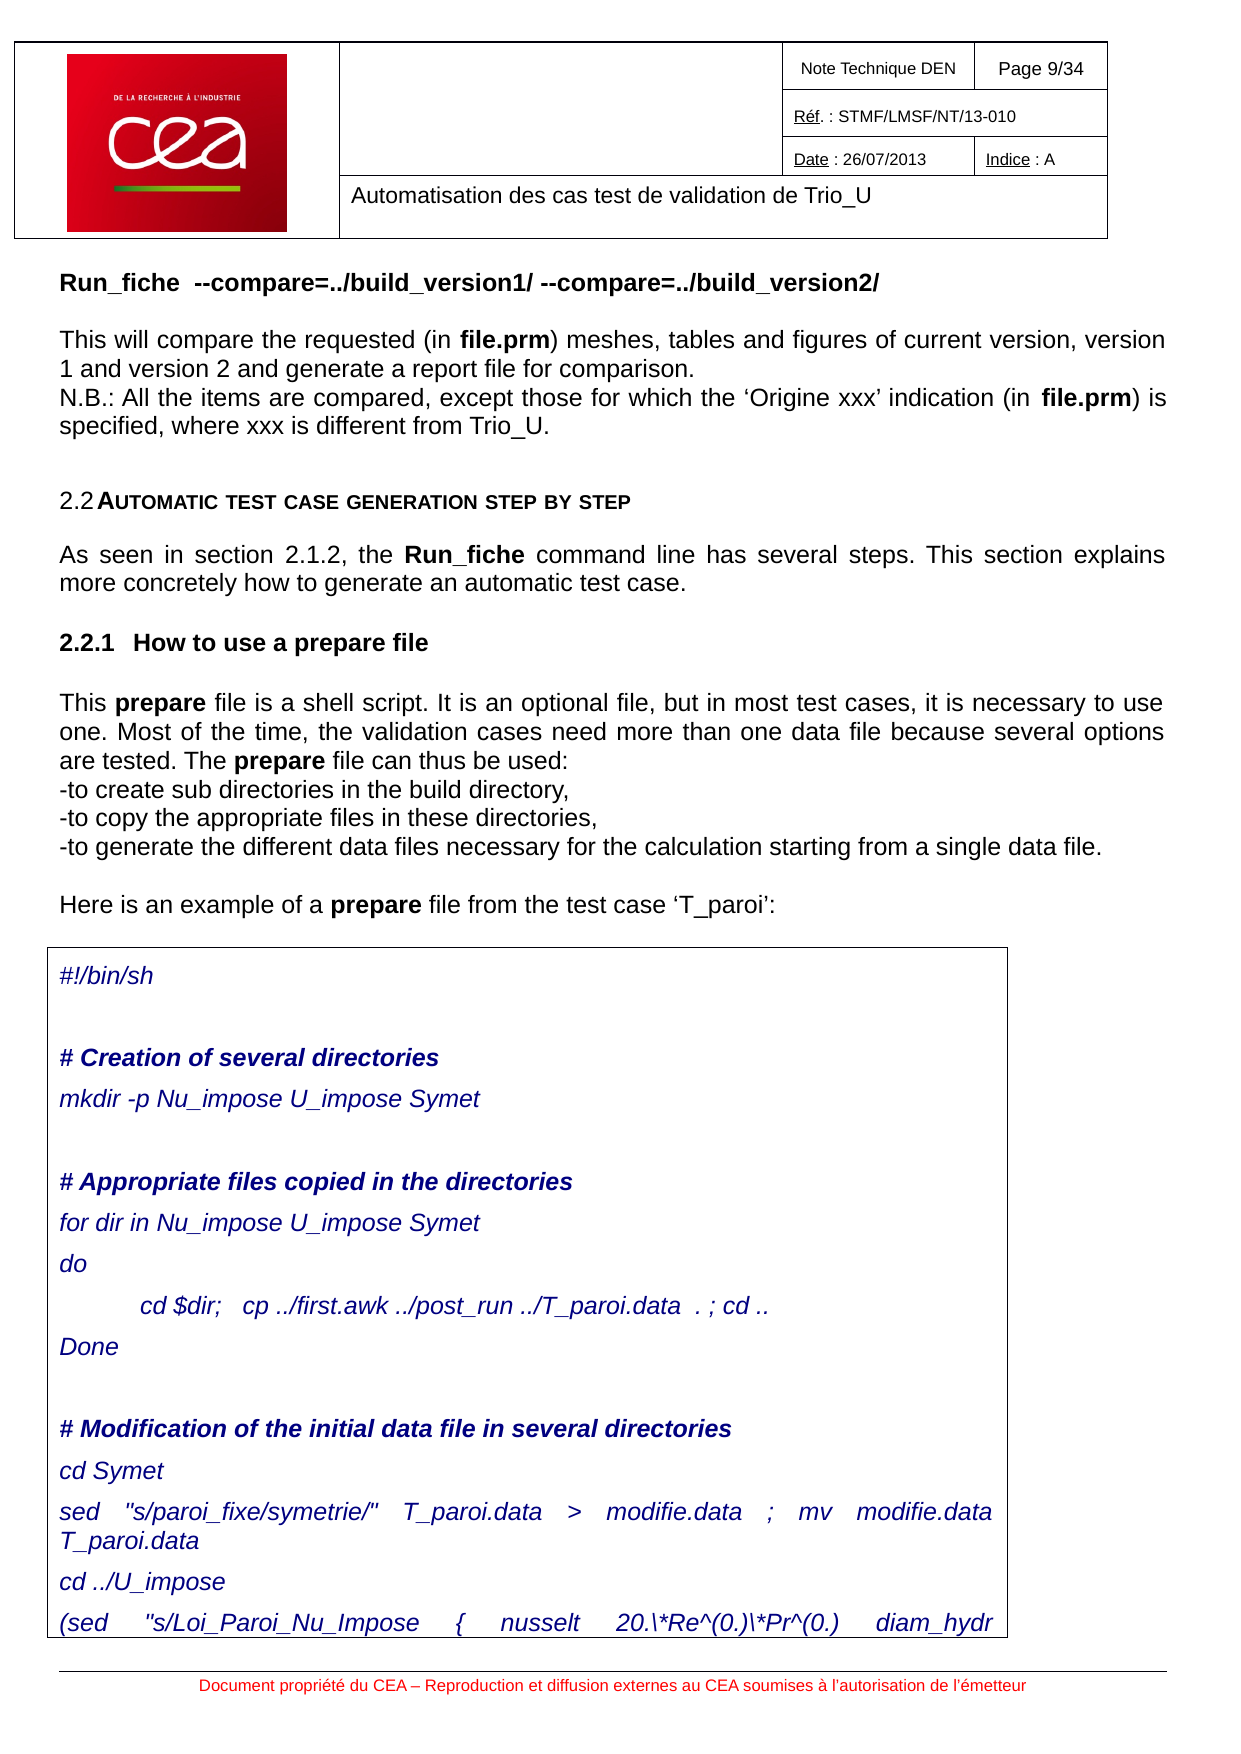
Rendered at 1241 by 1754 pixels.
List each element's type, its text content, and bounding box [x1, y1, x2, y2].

subtitle How to use a prepare file [59, 628, 1167, 657]
text -to generate the different data files necessary for the calculation starting from a single data file. [59, 832, 1167, 861]
text This prepare file is a shell script. It is an optional file, but in most test cases, it is necessary to use one. Most of the time, the validation cases need more than one data file because several options are tested. The prepare file can thus be used: [59, 688, 1167, 775]
text -to copy the appropriate files in these directories, [59, 803, 1167, 832]
text This will compare the requested (in file.prm) meshes, tables and figures of current version, version 1 and version 2 and generate a report file for comparison. [59, 325, 1167, 383]
text Here is an example of a prepare file from the test case ‘T_paroi’: [59, 890, 1167, 918]
picture [67, 54, 287, 232]
text As seen in section 2.1.2, the Run_fiche command line has several steps. This section explains more concretely how to generate an automatic test case. [59, 540, 1167, 597]
text -to create sub directories in the build directory, [59, 775, 1167, 803]
text N.B.: All the items are compared, except those for which the ‘Origine xxx’ indication (in file.prm) is specified, where xxx is different from Trio_U. [59, 383, 1167, 440]
text Run_fiche --compare=../build_version1/ --compare=../build_version2/ [59, 268, 1167, 296]
subtitle Automatic test case generation step by step [59, 486, 1167, 515]
table_header #!/bin/sh # Creation of several directories mkdir -p Nu_impose U_impose Symet # Appropriate files copied in the directories for dir in Nu_impose U_impose Symet do cd $dir; cp ../first.awk ../post_run ../T_paroi.data . ; cd .. Done # Modification of the initial data file in several directories cd Symet sed "s/paroi_fixe/symetrie/" T_paroi.data > modifie.data ; mv modifie.data T_paroi.data cd ../U_impose (sed "s/Loi_Paroi_Nu_Impose { nusselt 20.\*Re^(0.)\*Pr^(0.) diam_hydr [48, 948, 1007, 1637]
